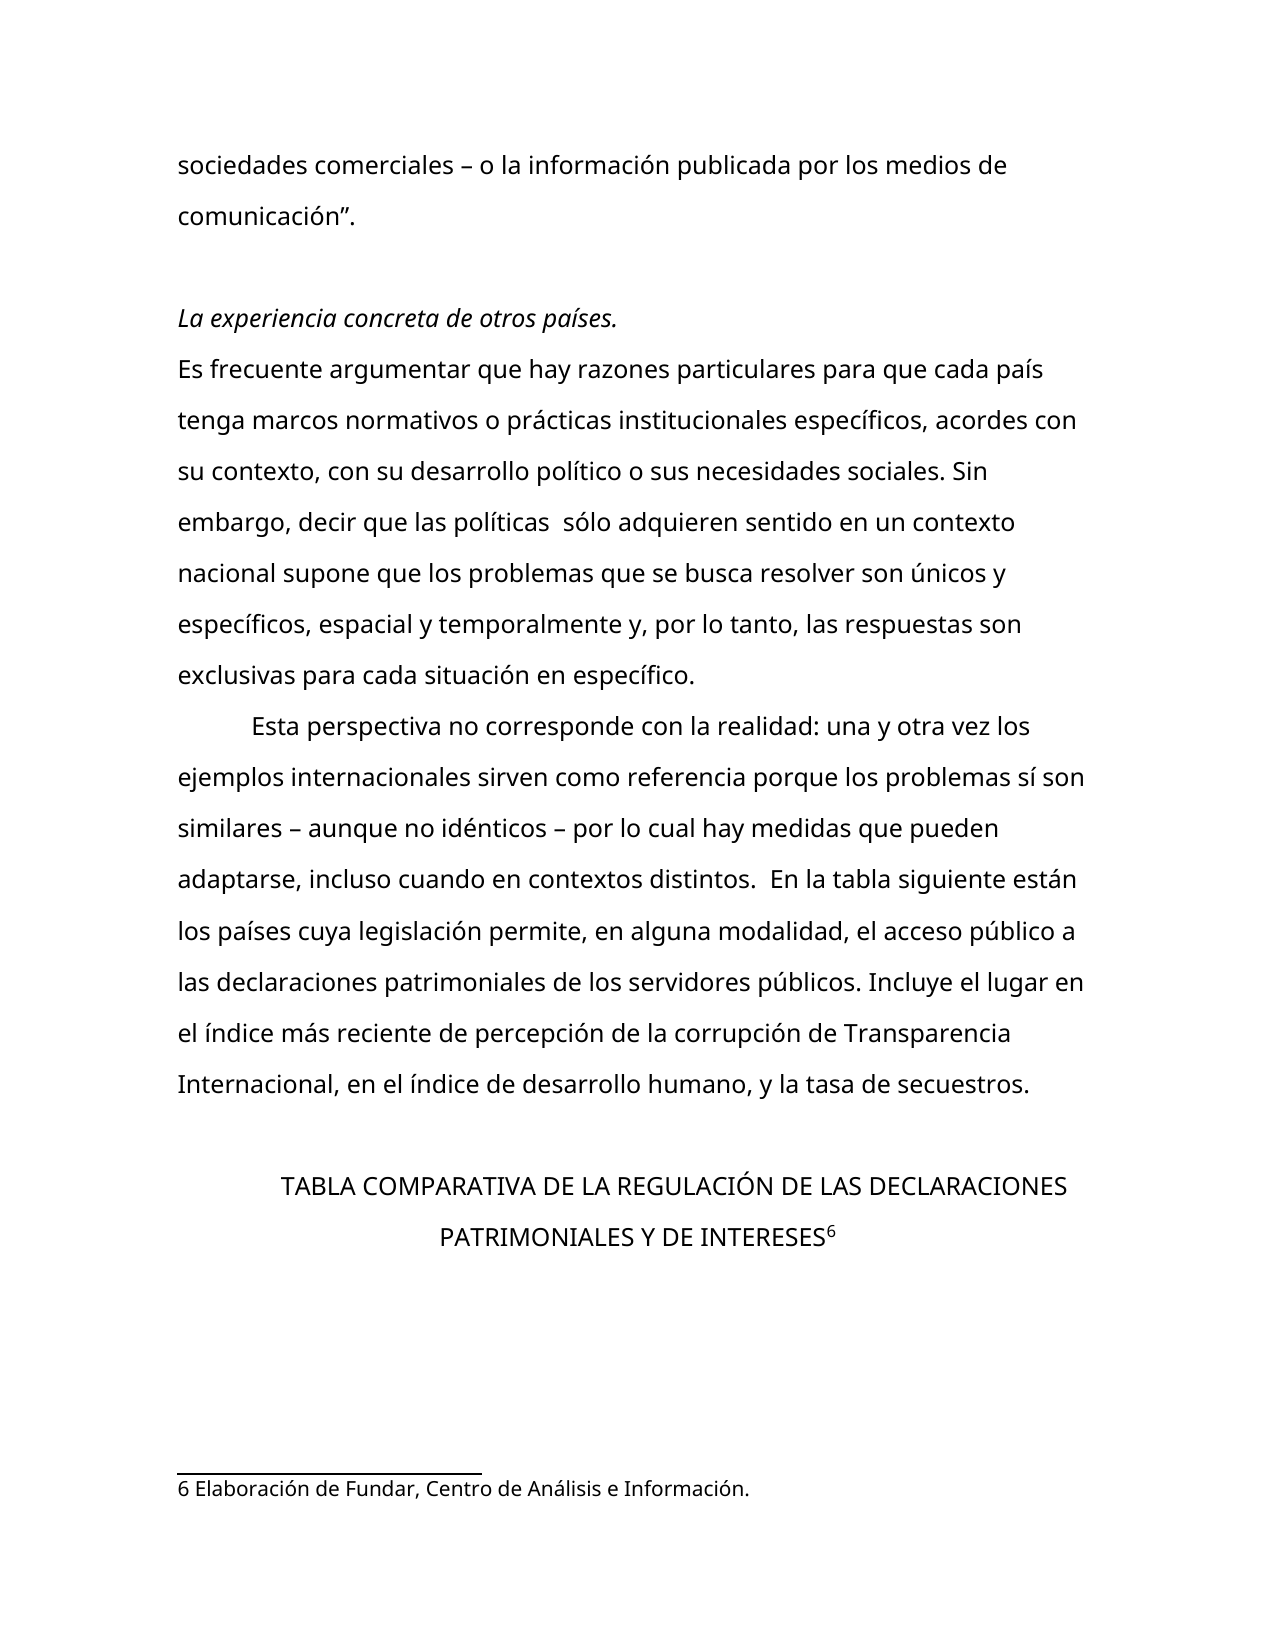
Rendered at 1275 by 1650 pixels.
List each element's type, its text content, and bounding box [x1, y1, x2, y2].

text sociedades comerciales – o la información publicada por los medios de comunicación”. [177, 148, 1098, 233]
text Esta perspectiva no corresponde con la realidad: una y otra vez los ejemplos internacionales sirven como referencia porque los problemas sí son similares – aunque no idénticos – por lo cual hay medidas que pueden adaptarse, incluso cuando en contextos distintos. En la tabla siguiente están los países cuya legislación permite, en alguna modalidad, el acceso público a las declaraciones patrimoniales de los servidores públicos. Incluye el lugar en el índice más reciente de percepción de la corrupción de Transparencia Internacional, en el índice de desarrollo humano, y la tasa de secuestros. [177, 709, 1098, 1100]
text TABLA COMPARATIVA DE LA REGULACIÓN DE LAS DECLARACIONES PATRIMONIALES Y DE INTERESES [177, 1168, 1098, 1253]
text La experiencia concreta de otros países. [177, 301, 1098, 335]
text Es frecuente argumentar que hay razones particulares para que cada país tenga marcos normativos o prácticas institucionales específicos, acordes con su contexto, con su desarrollo político o sus necesidades sociales. Sin embargo, decir que las políticas sólo adquieren sentido en un contexto nacional supone que los problemas que se busca resolver son únicos y específicos, espacial y temporalmente y, por lo tanto, las respuestas son exclusivas para cada situación en específico. [177, 352, 1098, 692]
text Elaboración de Fundar, Centro de Análisis e Información. [177, 1474, 1098, 1502]
